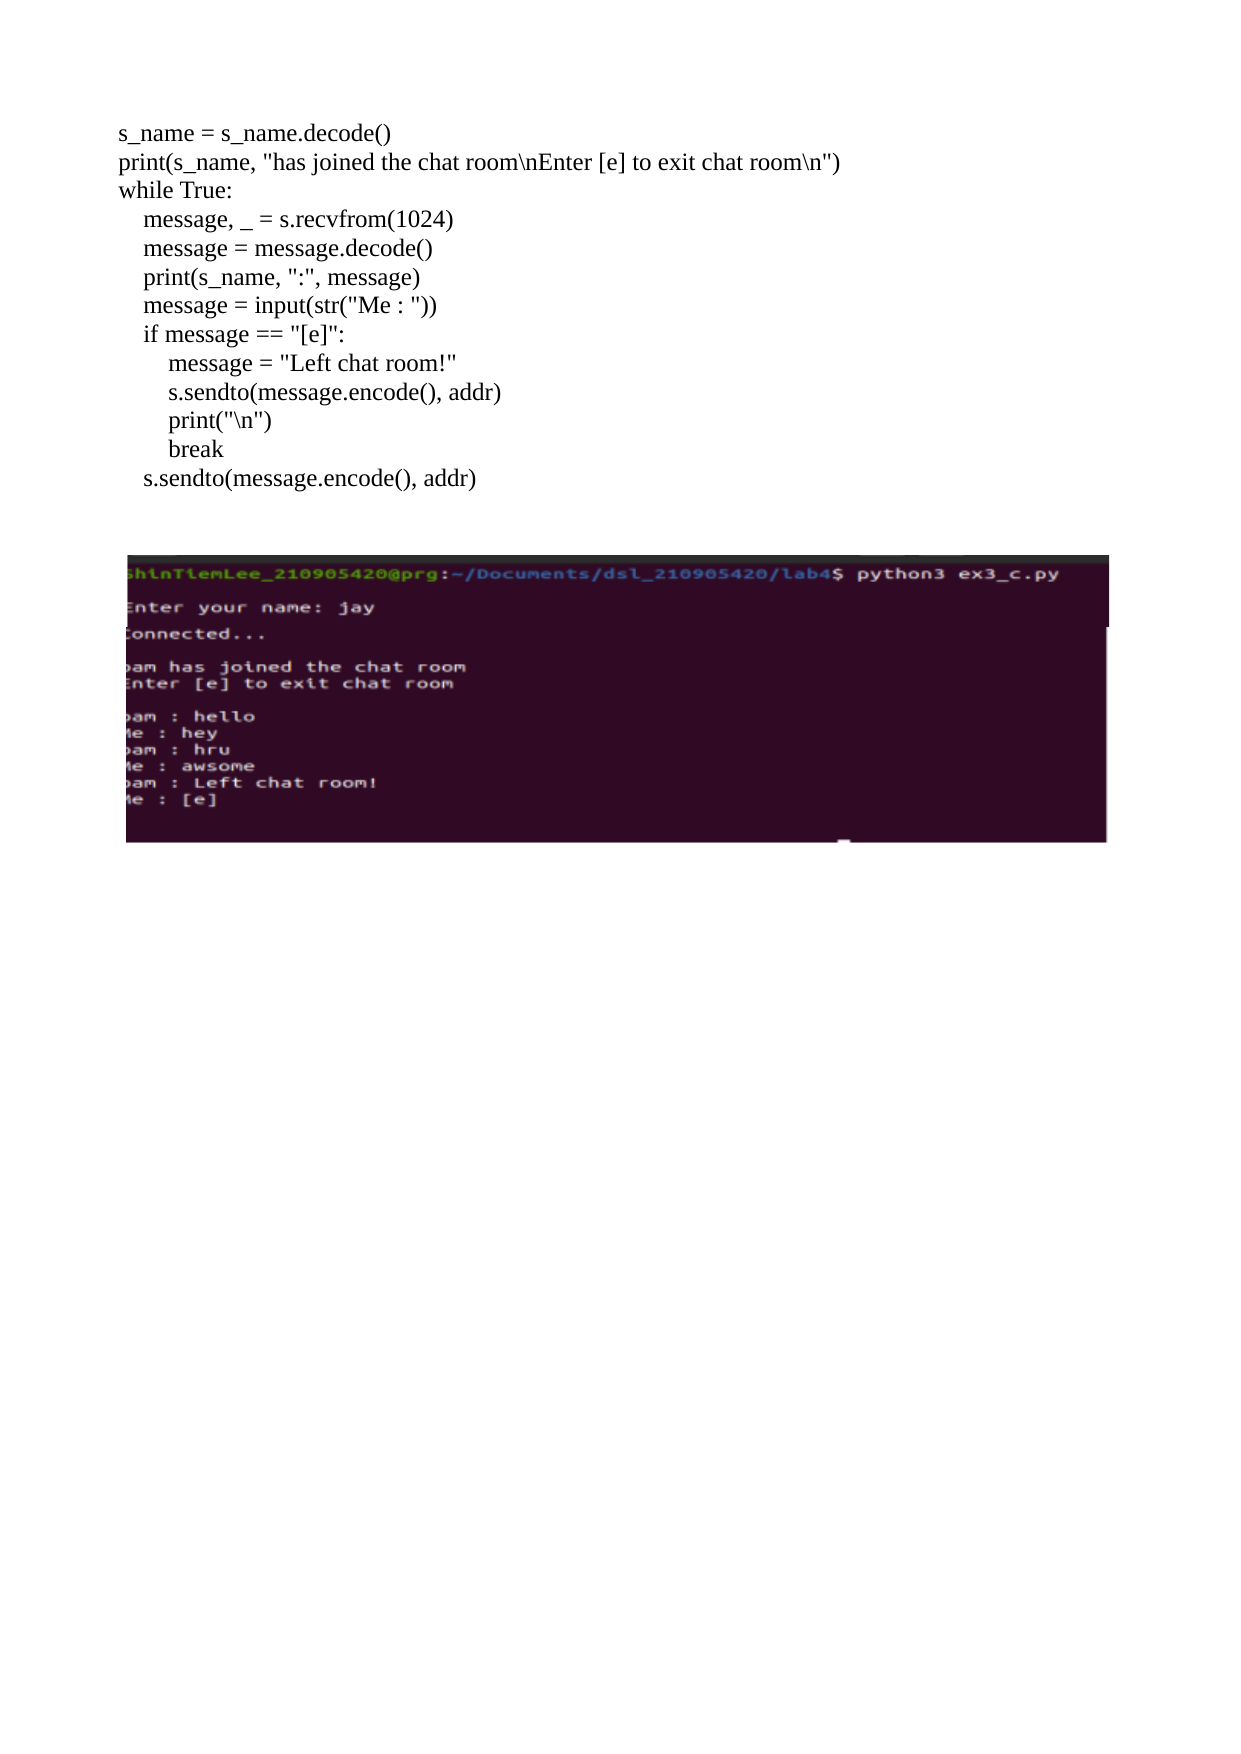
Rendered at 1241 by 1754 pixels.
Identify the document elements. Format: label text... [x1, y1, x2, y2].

text break [118, 434, 1122, 463]
text print("\n") [118, 406, 1122, 434]
text message = input(str("Me : ")) [118, 291, 1122, 319]
text message = "Left chat room!" [118, 348, 1122, 377]
text if message == "[e]": [118, 319, 1122, 348]
text print(s_name, ":", message) [118, 262, 1122, 291]
text s_name = s_name.decode() [118, 118, 1122, 147]
text print(s_name, "has joined the chat room\nEnter [e] to exit chat room\n") [118, 147, 1122, 176]
picture [123, 555, 1111, 846]
text message = message.decode() [118, 233, 1122, 262]
text while True: [118, 176, 1122, 204]
text s.sendto(message.encode(), addr) [118, 377, 1122, 406]
text s.sendto(message.encode(), addr) [118, 463, 1122, 492]
text message, _ = s.recvfrom(1024) [118, 204, 1122, 233]
